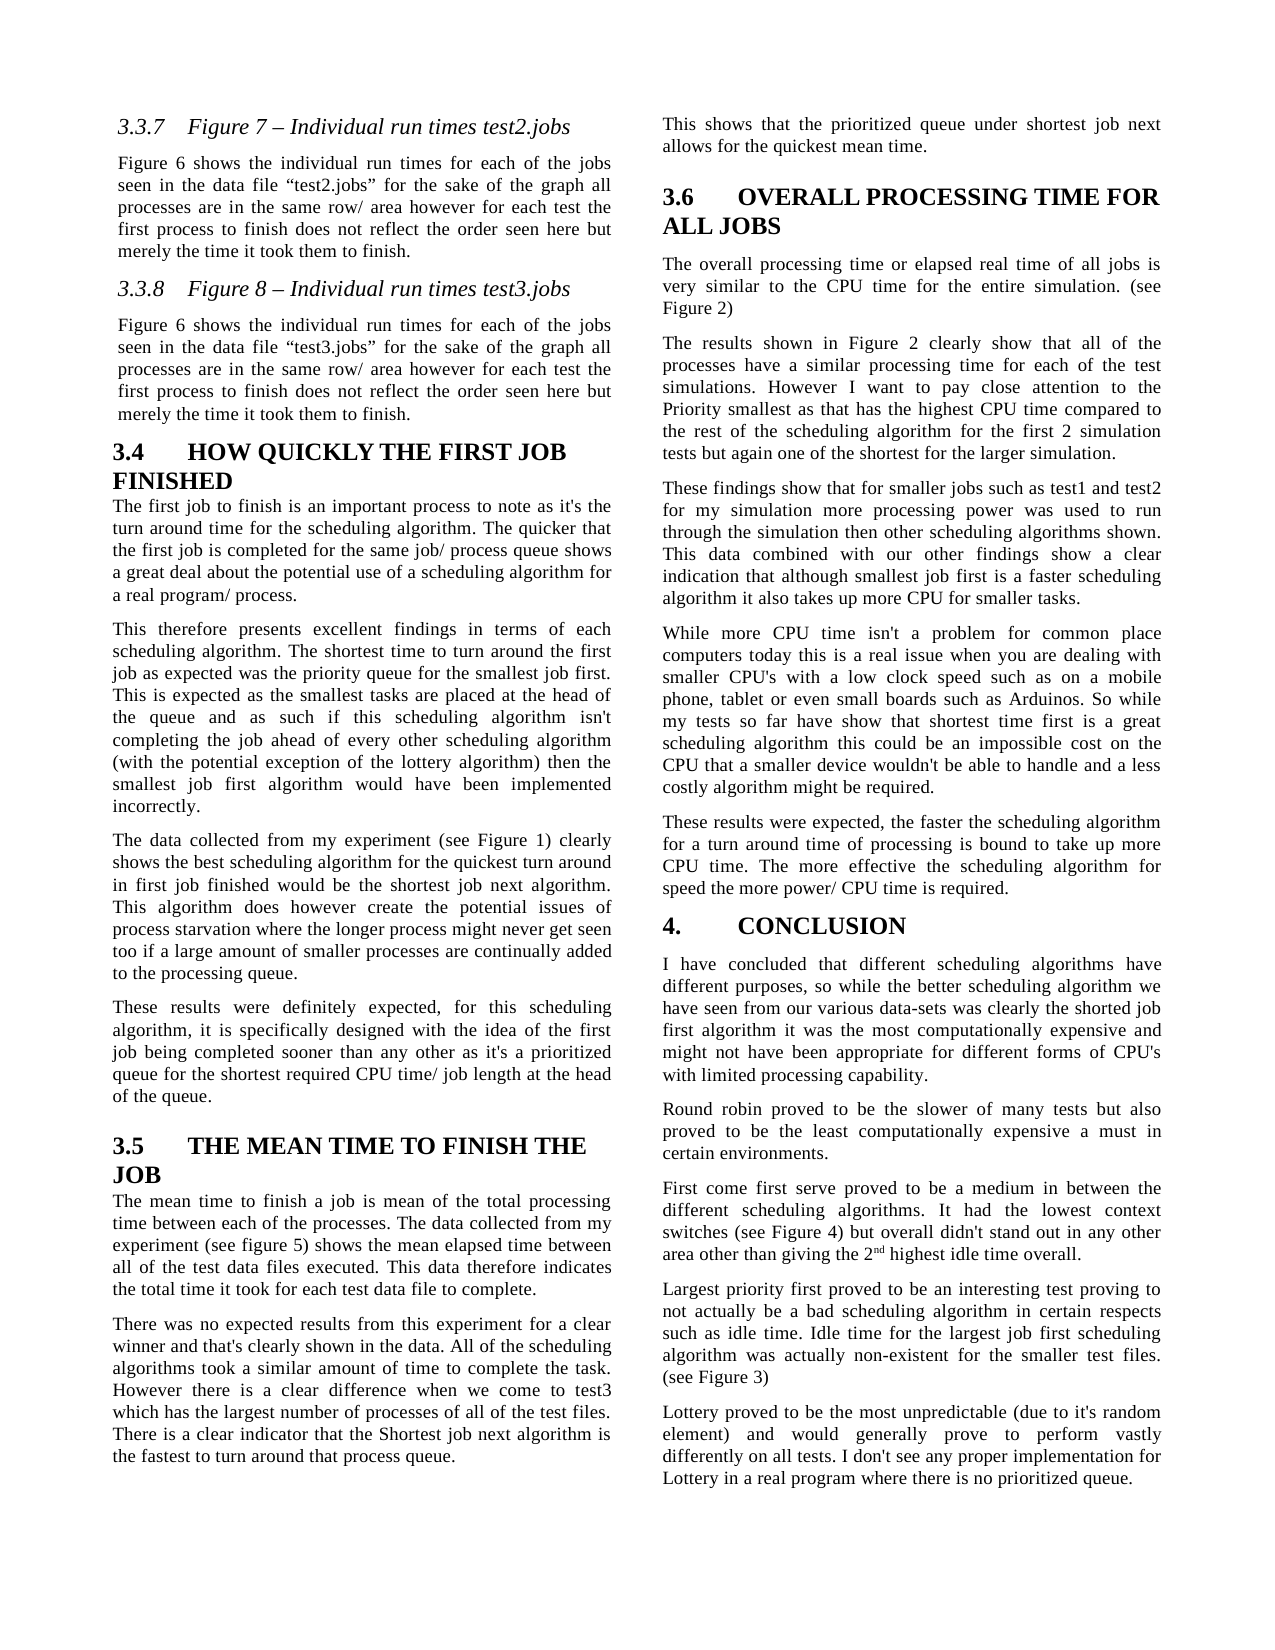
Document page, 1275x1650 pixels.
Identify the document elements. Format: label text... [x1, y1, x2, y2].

subtitle HOW QUICKLY THE FIRST JOB FINISHED [112, 436, 613, 494]
subtitle THE MEAN TIME TO FINISH THE JOB [112, 1131, 613, 1189]
text These results were definitely expected, for this scheduling algorithm, it is specifically designed with the idea of the first job being completed sooner than any other as it's a prioritized queue for the shortest required CPU time/ job length at the head of the queue. [112, 996, 613, 1106]
text The mean time to finish a job is mean of the total processing time between each of the processes. The data collected from my experiment (see figure 5) shows the mean elapsed time between all of the test data files executed. This data therefore indicates the total time it took for each test data file to complete. [112, 1189, 613, 1300]
text There was no expected results from this experiment for a clear winner and that's clearly shown in the data. All of the scheduling algorithms took a similar amount of time to complete the task. However there is a clear difference when we come to test3 which has the largest number of processes of all of the test files. There is a clear indicator that the Shortest job next algorithm is the fastest to turn around that process queue. [112, 1312, 613, 1467]
text First come first serve proved to be a medium in between the different scheduling algorithms. It had the lowest context switches (see Figure 4) but overall didn't stand out in any other area other than giving the 2nd highest idle time overall. [662, 1176, 1162, 1265]
text Lottery proved to be the most unpredictable (due to it's random element) and would generally prove to perform vastly differently on all tests. I don't see any proper implementation for Lottery in a real program where there is no prioritized queue. [662, 1400, 1162, 1488]
text The data collected from my experiment (see Figure 1) clearly shows the best scheduling algorithm for the quickest turn around in first job finished would be the shortest job next algorithm. This algorithm does however create the potential issues of process starvation where the longer process might never get seen too if a large amount of smaller processes are continually added to the processing queue. [112, 829, 613, 983]
text I have concluded that different scheduling algorithms have different purposes, so while the better scheduling algorithm we have seen from our various data-sets was clearly the shorted job first algorithm it was the most computationally expensive and might not have been appropriate for different forms of CPU's with limited processing capability. [662, 953, 1162, 1085]
text Figure 6 shows the individual run times for each of the jobs seen in the data file “test3.jobs” for the sake of the graph all processes are in the same row/ area however for each test the first process to finish does not reflect the order seen here but merely the time it took them to finish. [118, 313, 613, 424]
text The first job to finish is an important process to note as it's the turn around time for the scheduling algorithm. The quicker that the first job is completed for the same job/ process queue shows a great deal about the potential use of a scheduling algorithm for a real program/ process. [112, 494, 613, 605]
subtitle OVERALL PROCESSING TIME FOR ALL JOBS [662, 182, 1162, 240]
text While more CPU time isn't a problem for common place computers today this is a real issue when you are dealing with smaller CPU's with a low clock speed such as on a mobile phone, tablet or even small boards such as Arduinos. So while my tests so far have show that shortest time first is a great scheduling algorithm this could be an impossible cost on the CPU that a smaller device wouldn't be able to handle and a less costly algorithm might be required. [662, 621, 1162, 798]
text The overall processing time or elapsed real time of all jobs is very similar to the CPU time for the entire simulation. (see Figure 2) [662, 252, 1162, 318]
text Largest priority first proved to be an interesting test proving to not actually be a bad scheduling algorithm in certain respects such as idle time. Idle time for the largest job first scheduling algorithm was actually non-existent for the smaller test files. (see Figure 3) [662, 1277, 1162, 1388]
subtitle CONCLUSION [662, 911, 1162, 940]
text These results were expected, the faster the scheduling algorithm for a turn around time of processing is bound to take up more CPU time. The more effective the scheduling algorithm for speed the more power/ CPU time is required. [662, 810, 1162, 898]
subtitle Figure 7 – Individual run times test2.jobs [118, 112, 613, 139]
text These findings show that for smaller jobs such as test1 and test2 for my simulation more processing power was used to run through the simulation then other scheduling algorithms shown. This data combined with our other findings show a clear indication that although smallest job first is a faster scheduling algorithm it also takes up more CPU for smaller tasks. [662, 476, 1162, 608]
text This therefore presents excellent findings in terms of each scheduling algorithm. The shortest time to turn around the first job as expected was the priority queue for the smallest job first. This is expected as the smallest tasks are placed at the head of the queue and as such if this scheduling algorithm isn't completing the job ahead of every other scheduling algorithm (with the potential exception of the lottery algorithm) then the smallest job first algorithm would have been implemented incorrectly. [112, 617, 613, 816]
text This shows that the prioritized queue under shortest job next allows for the quickest mean time. [662, 112, 1162, 157]
text The results shown in Figure 2 clearly show that all of the processes have a similar processing time for each of the test simulations. However I want to pay close attention to the Priority smallest as that has the highest CPU time compared to the rest of the scheduling algorithm for the first 2 simulation tests but again one of the shortest for the larger simulation. [662, 331, 1162, 463]
text Figure 6 shows the individual run times for each of the jobs seen in the data file “test2.jobs” for the sake of the graph all processes are in the same row/ area however for each test the first process to finish does not reflect the order seen here but merely the time it took them to finish. [118, 152, 613, 262]
subtitle Figure 8 – Individual run times test3.jobs [118, 274, 613, 301]
text Round robin proved to be the slower of many tests but also proved to be the least computationally expensive a must in certain environments. [662, 1098, 1162, 1164]
